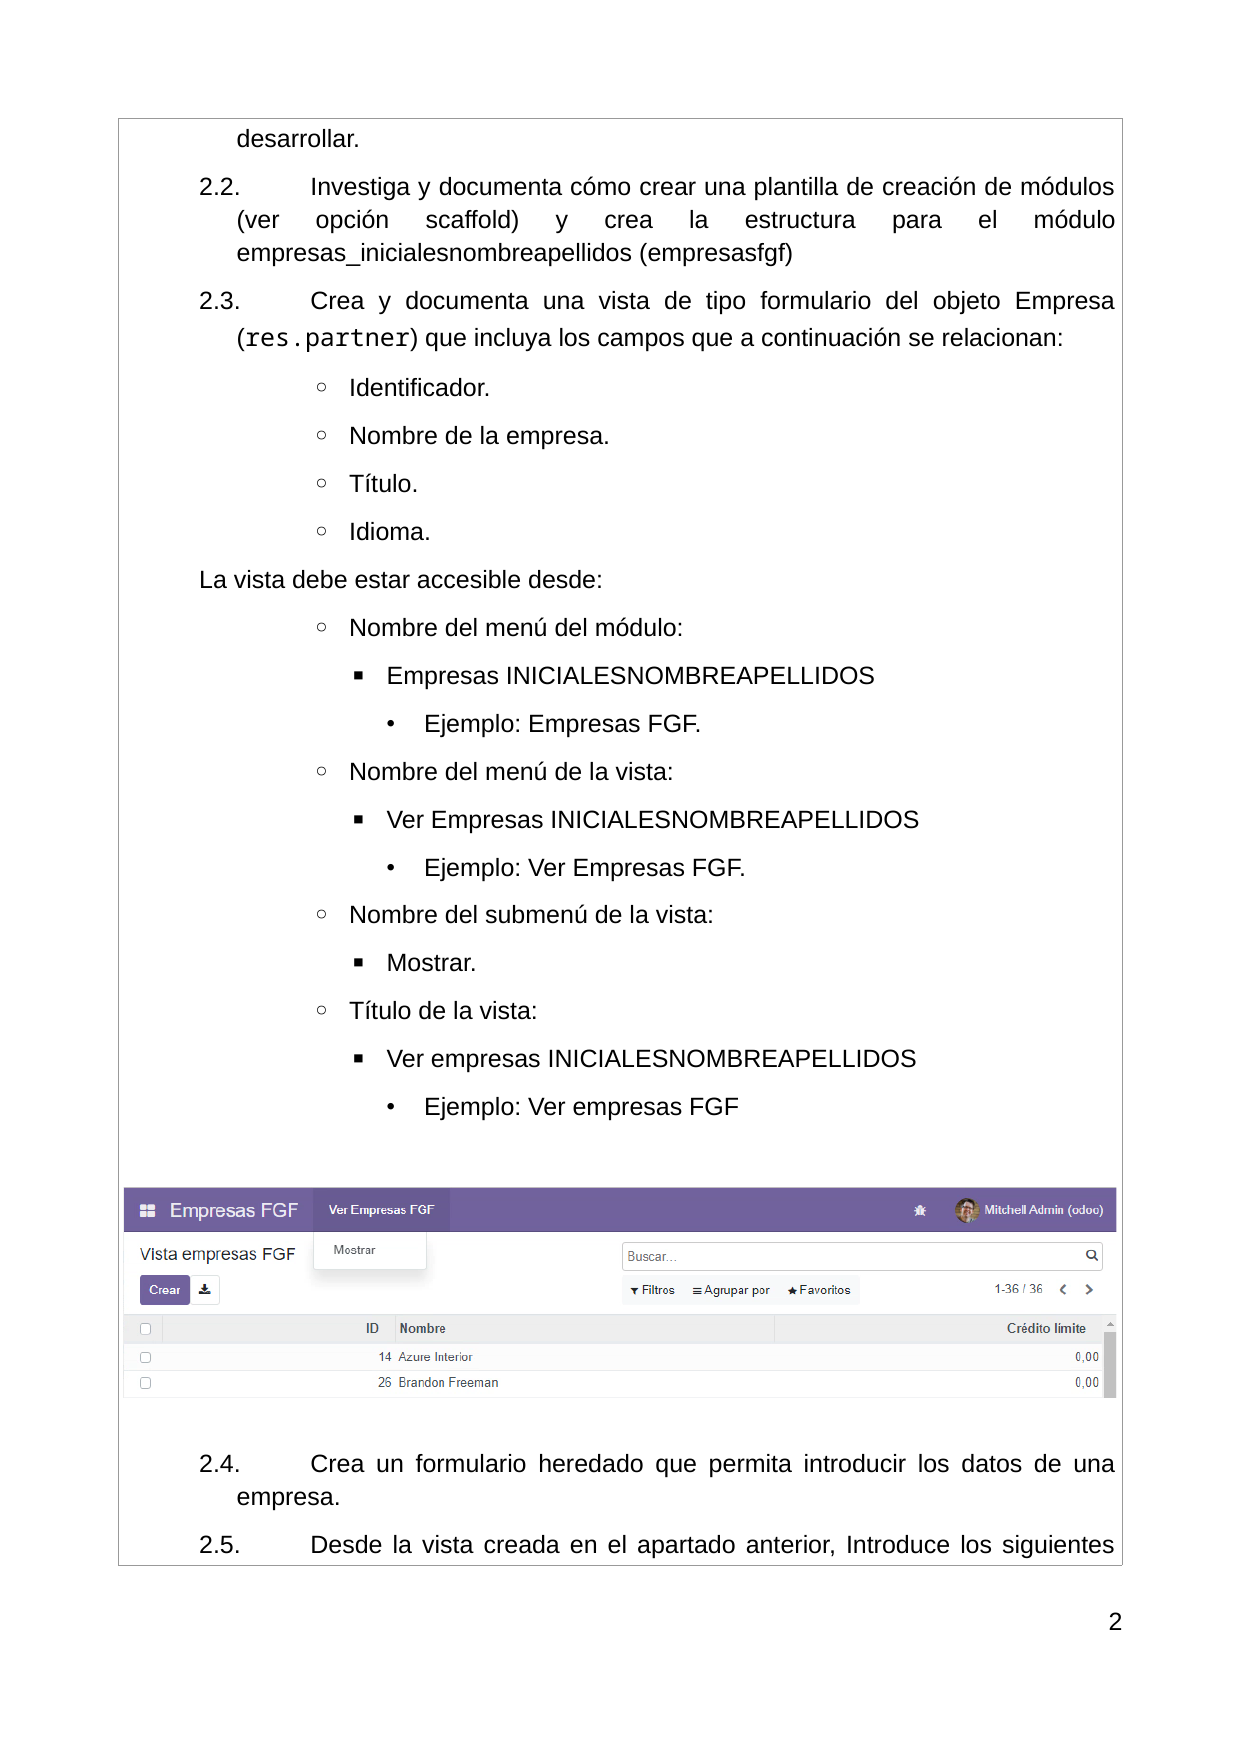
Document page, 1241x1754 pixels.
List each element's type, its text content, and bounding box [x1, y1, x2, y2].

picture [123, 1187, 1117, 1398]
table_cell Elabora la documentación necesaria, incluyendo capturas de pantalla, para resolver los siguientes supuestos prácticos: (CA3.1 Utilizáronse ferramentas e linguaxes de consulta e manipulación de datos proporcionados polos sistemas ERP-CRM) (CA3.6 Documentáronse as operacións realizadas e as incidencias observadas) Consulta de información de Odoo Investiga qué es pgAdmin 4, documenta cómo efectuar su instalación y realiza la instalación en la máquina que se emplea como cliente en la implantación cliente/servidor de Odoo. Investiga y documenta cómo efectuar la conexión a la base de datos de Odoo desde PgAdmin. Empleando PgAdmin, realiza una consulta SQL que muestre los siguientes datos (scheme res_partner): Código: identificador de la empresa. Nombre: nombre de la empresa. Título: Tipo de empresa (SL, SA, etc.). Idioma. Límite débito. Calle. Código postal. Ciudad. Teléfono: teléfono de la empresa. (CA3.2 Xeráronse formularios) Elaboración de vistas y formularios: Investiga y documenta cómo configurar en Odoo un directorio específico para crear módulos desarrollados por el usuario. Configura la carpeta /var/lib/odoo/modules como destino para los módulos que se van a desarrollar. Investiga y documenta cómo crear una plantilla de creación de módulos (ver opción scaffold) y crea la estructura para el módulo empresas_inicialesnombreapellidos (empresasfgf) Crea y documenta una vista de tipo formulario del objeto Empresa (res.partner) que incluya los campos que a continuación se relacionan: Identificador. Nombre de la empresa. Título. Idioma. La vista debe estar accesible desde: Nombre del menú del módulo: Empresas INICIALESNOMBREAPELLIDOS Ejemplo: Empresas FGF. Nombre del menú de la vista: Ver Empresas INICIALESNOMBREAPELLIDOS Ejemplo: Ver Empresas FGF. Nombre del submenú de la vista: Mostrar. Título de la vista: Ver empresas INICIALESNOMBREAPELLIDOS Ejemplo: Ver empresas FGF Crea un formulario heredado que permita introducir los datos de una empresa. Desde la vista creada en el apartado anterior, Introduce los siguientes datos: Una empresa denominada INICIALESNOMBREAPELLIDOS Ejemplo: FGF Rellenar con datos ficticios todos los campos de la empresa. [119, 119, 1122, 1565]
